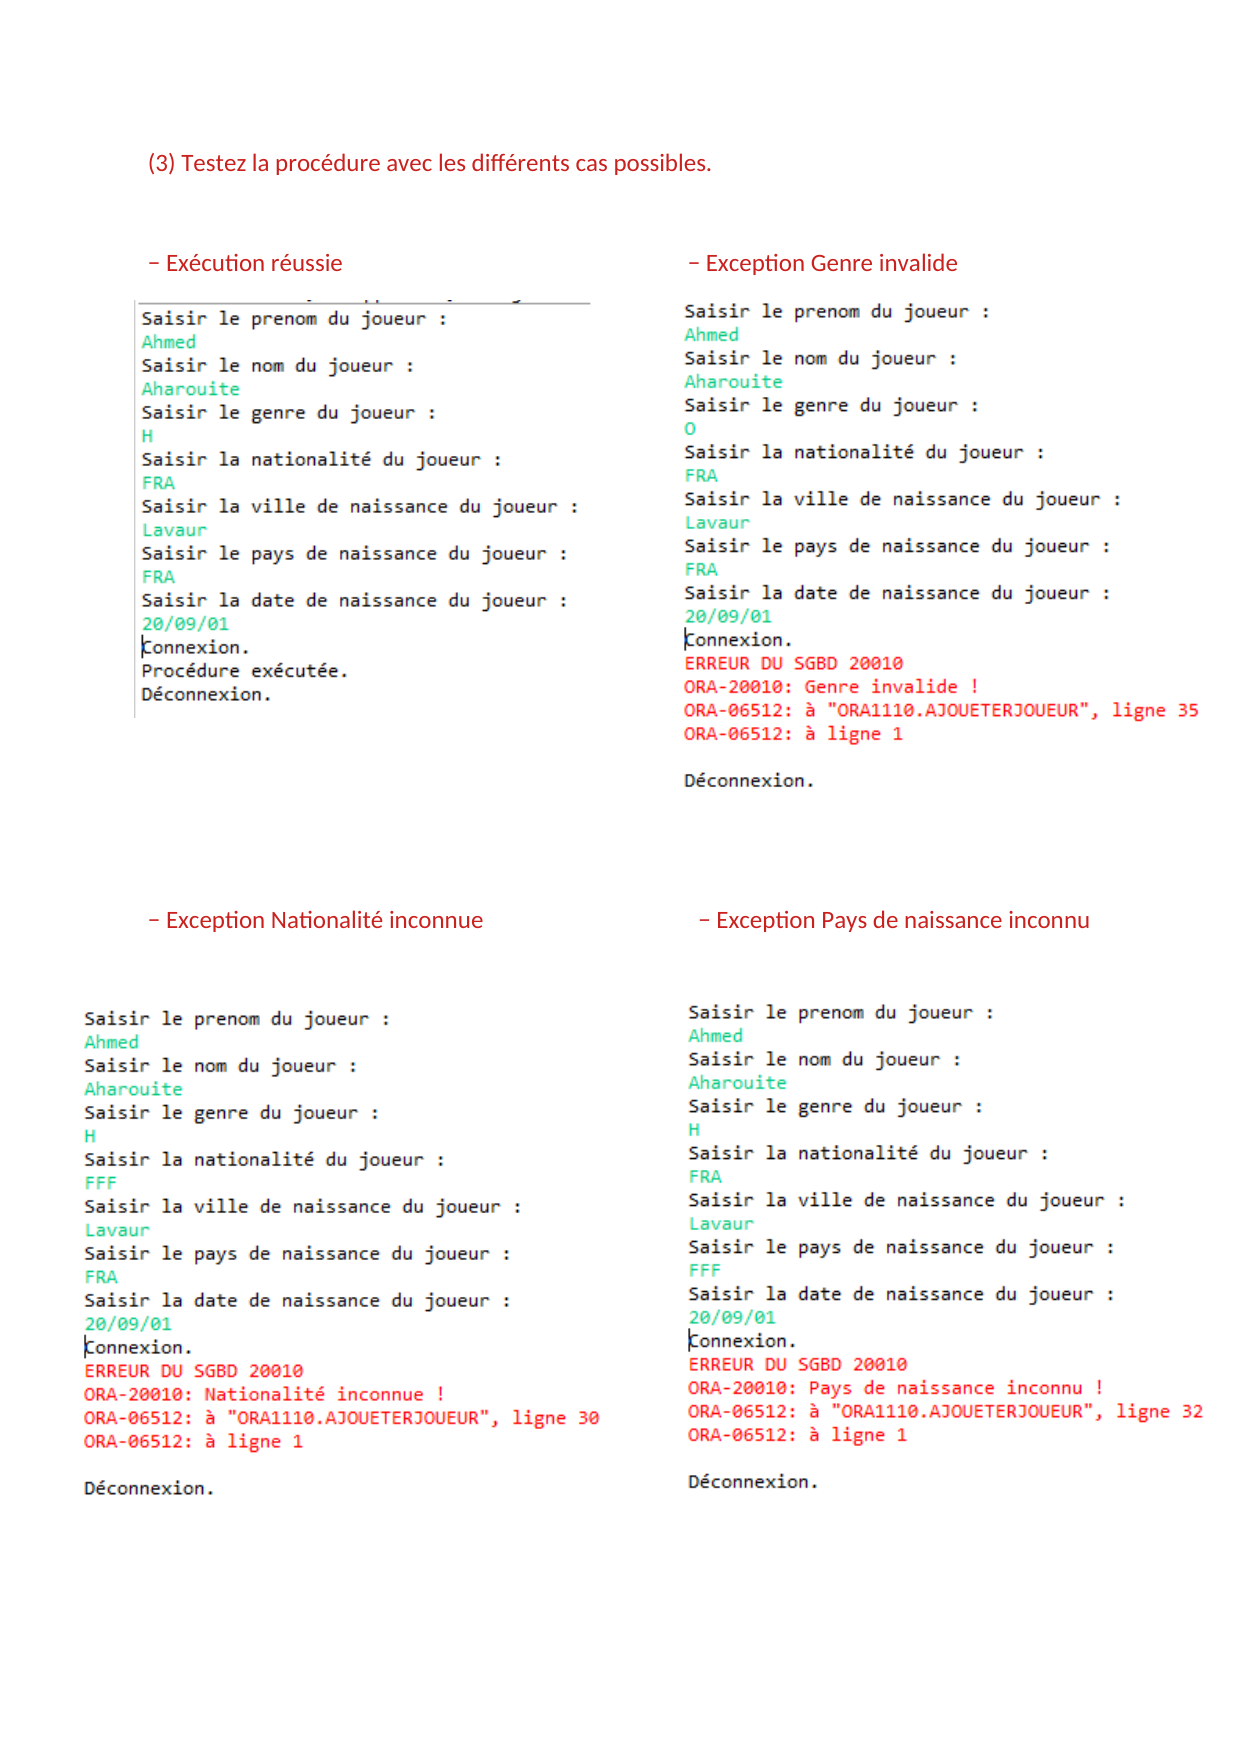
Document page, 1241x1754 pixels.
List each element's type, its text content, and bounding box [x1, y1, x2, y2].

text − Exécution réussie − Exception Genre invalide [148, 247, 1093, 277]
picture [83, 1008, 614, 1501]
text (3) Testez la procédure avec les différents cas possibles. [148, 148, 1093, 178]
text − Exception Nationalité inconnue − Exception Pays de naissance inconnu [148, 904, 1093, 935]
picture [680, 299, 1209, 798]
picture [684, 1000, 1221, 1496]
picture [134, 300, 591, 718]
